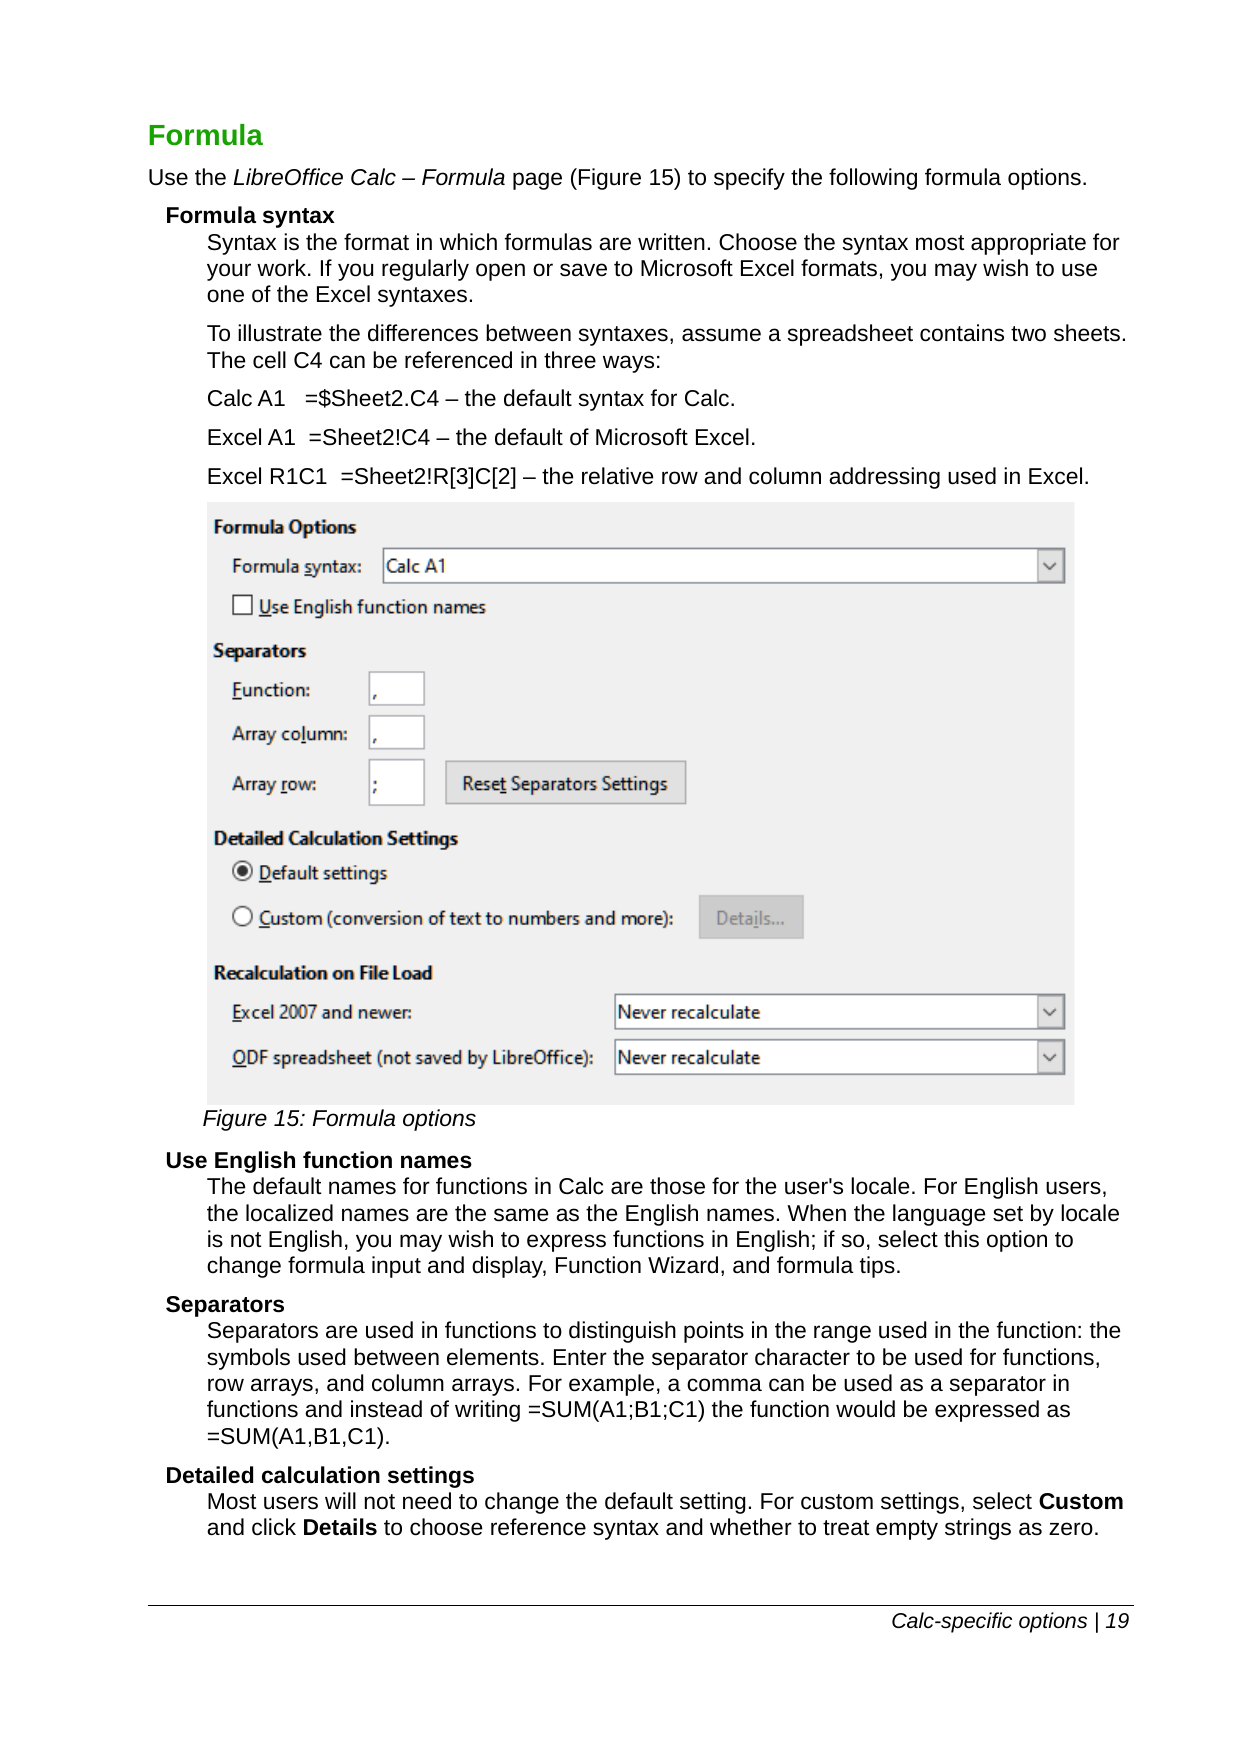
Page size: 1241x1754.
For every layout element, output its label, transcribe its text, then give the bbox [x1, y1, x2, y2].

text To illustrate the differences between syntaxes, assume a spreadsheet contains two sheets. The cell C4 can be referenced in three ways: [207, 320, 1134, 373]
text Excel R1C1 =Sheet2!R[3]C[2] – the relative row and column addressing used in Excel. [207, 463, 1134, 489]
text Detailed calculation settings [165, 1462, 1134, 1488]
text Calc A1 =$Sheet2.C4 – the default syntax for Calc. [207, 385, 1134, 412]
text Figure 15: Formula options [202, 502, 1079, 1131]
text Use English function names [165, 1147, 1134, 1173]
text Excel A1 =Sheet2!C4 – the default of Microsoft Excel. [207, 424, 1134, 451]
subtitle Formula [148, 118, 1134, 152]
text Formula syntax [165, 202, 1134, 229]
text Separators [165, 1291, 1134, 1317]
text The default names for functions in Calc are those for the user's locale. For English users, the localized names are the same as the English names. When the language set by locale is not English, you may wish to express functions in English; if so, select this option to change formula input and display, Function Wizard, and formula tips. [207, 1173, 1134, 1278]
text Most users will not need to change the default setting. For custom settings, select Custom and click Details to choose reference syntax and whether to treat empty strings as zero. [207, 1488, 1134, 1541]
text Separators are used in functions to distinguish points in the range used in the function: the symbols used between elements. Enter the separator character to be used for functions, row arrays, and column arrays. For example, a comma can be used as a separator in functions and instead of writing =SUM(A1;B1;C1) the function would be expressed as =SUM(A1,B1,C1). [207, 1317, 1134, 1449]
picture [207, 502, 1075, 1105]
text Syntax is the format in which formulas are written. Choose the syntax most appropriate for your work. If you regularly open or save to Microsoft Excel formats, you may wish to use one of the Excel syntaxes. [207, 229, 1134, 308]
text Use the LibreOffice Calc – Formula page (Figure 15) to specify the following formula options. [148, 163, 1134, 190]
